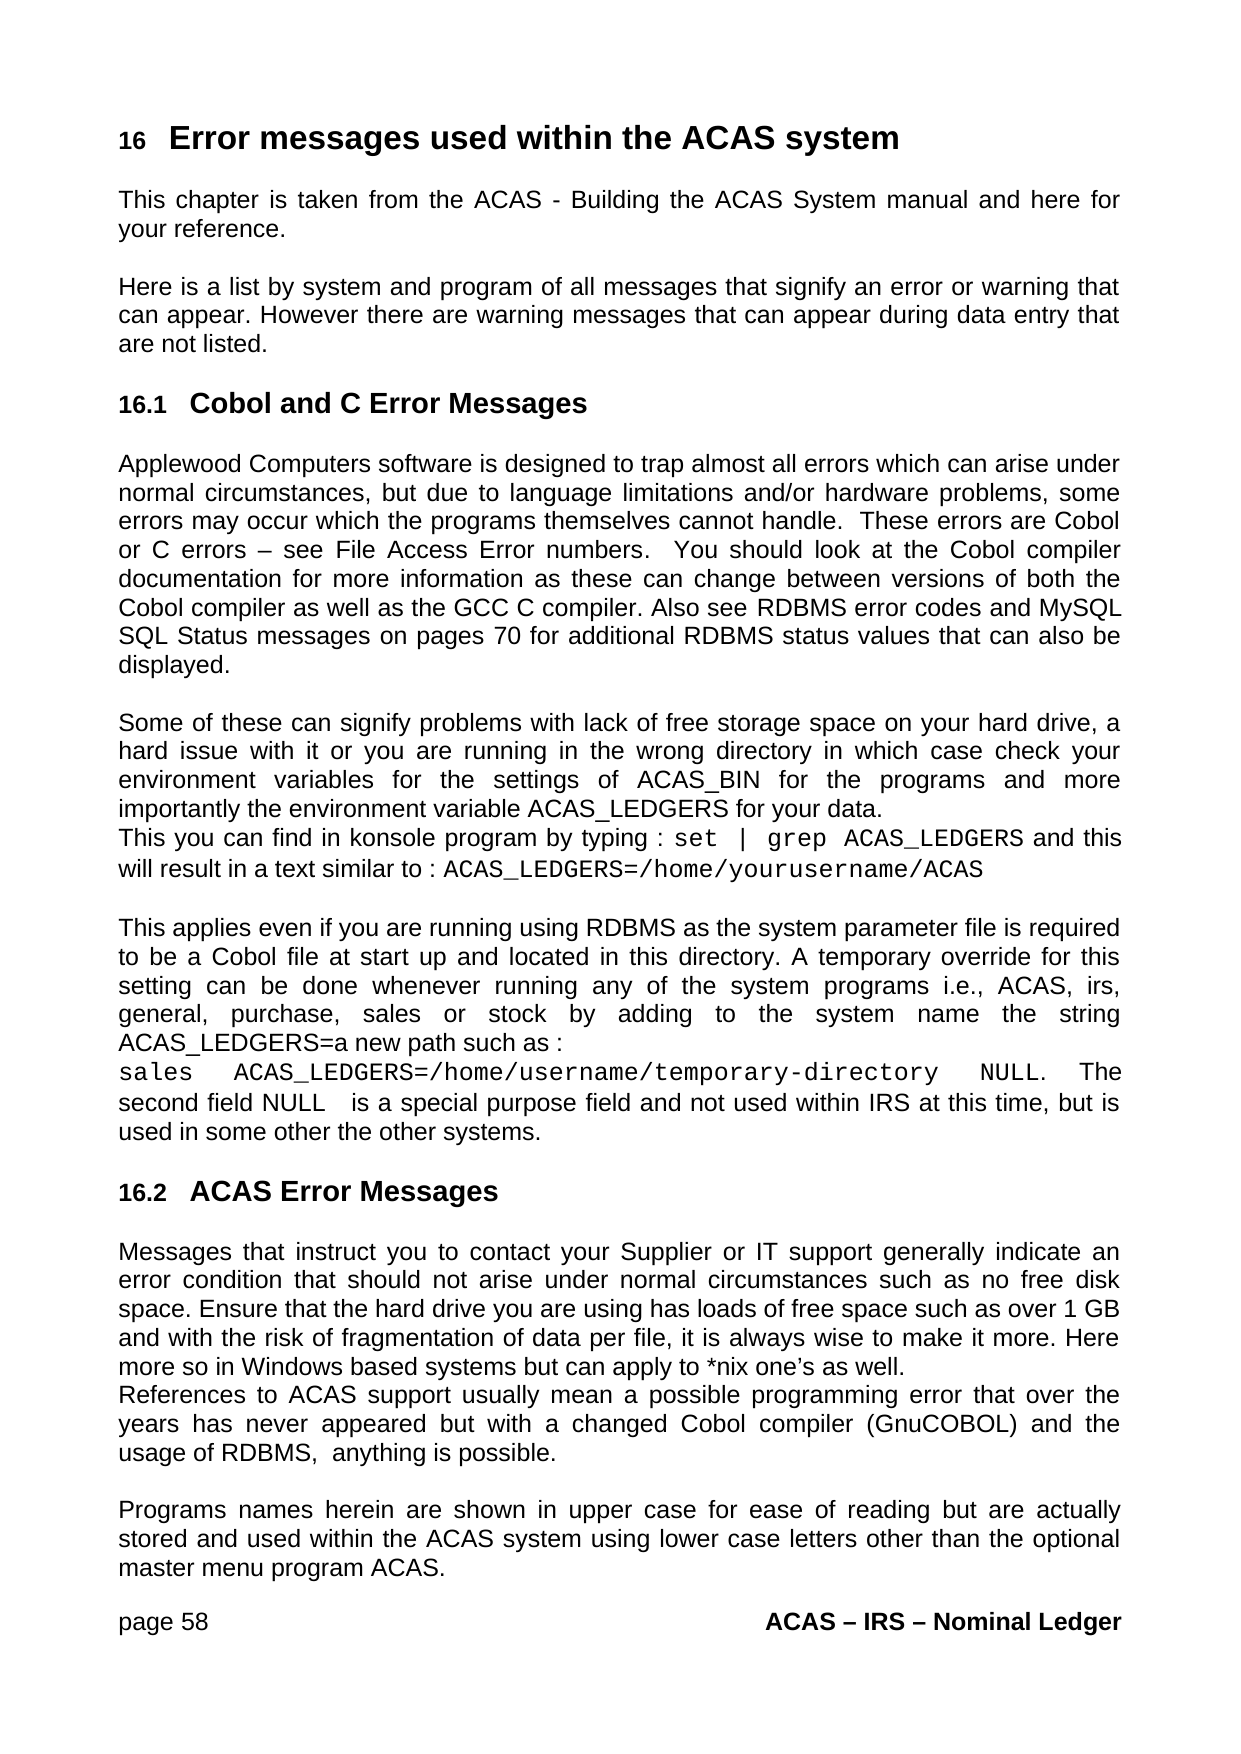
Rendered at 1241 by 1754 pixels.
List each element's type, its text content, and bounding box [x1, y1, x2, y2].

text sales ACAS_LEDGERS=/home/username/temporary-directory NULL. The second field NULL is a special purpose field and not used within IRS at this time, but is used in some other the other systems. [118, 1057, 1122, 1145]
text This you can find in konsole program by typing : set | grep ACAS_LEDGERS and this will result in a text similar to : ACAS_LEDGERS=/home/yourusername/ACAS [118, 823, 1122, 884]
text Programs names herein are shown in upper case for ease of reading but are actually stored and used within the ACAS system using lower case letters other than the optional master menu program ACAS. [118, 1495, 1122, 1581]
subtitle ACAS Error Messages [118, 1174, 1122, 1208]
subtitle Error messages used within the ACAS system [118, 118, 1122, 157]
text Applewood Computers software is designed to trap almost all errors which can arise under normal circumstances, but due to language limitations and/or hardware problems, some errors may occur which the programs themselves cannot handle. These errors are Cobol or C errors – see File Access Error numbers. You should look at the Cobol compiler documentation for more information as these can change between versions of both the Cobol compiler as well as the GCC C compiler. Also see RDBMS error codes and MySQL SQL Status messages on pages 70 for additional RDBMS status values that can also be displayed. [118, 449, 1122, 679]
text Some of these can signify problems with lack of free storage space on your hard drive, a hard issue with it or you are running in the wrong directory in which case check your environment variables for the settings of ACAS_BIN for the programs and more importantly the environment variable ACAS_LEDGERS for your data. [118, 708, 1122, 823]
text This applies even if you are running using RDBMS as the system parameter file is required to be a Cobol file at start up and located in this directory. A temporary override for this setting can be done whenever running any of the system programs i.e., ACAS, irs, general, purchase, sales or stock by adding to the system name the string ACAS_LEDGERS=a new path such as : [118, 913, 1122, 1057]
text This chapter is taken from the ACAS - Building the ACAS System manual and here for your reference. [118, 185, 1122, 243]
text Messages that instruct you to contact your Supplier or IT support generally indicate an error condition that should not arise under normal circumstances such as no free disk space. Ensure that the hard drive you are using has loads of free space such as over 1 GB and with the risk of fragmentation of data per file, it is always wise to make it more. Here more so in Windows based systems but can apply to *nix one’s as well. [118, 1236, 1122, 1380]
subtitle Cobol and C Error Messages [118, 387, 1122, 420]
text References to ACAS support usually mean a possible programming error that over the years has never appeared but with a changed Cobol compiler (GnuCOBOL) and the usage of RDBMS, anything is possible. [118, 1380, 1122, 1466]
text Here is a list by system and program of all messages that signify an error or warning that can appear. However there are warning messages that can appear during data entry that are not listed. [118, 272, 1122, 358]
